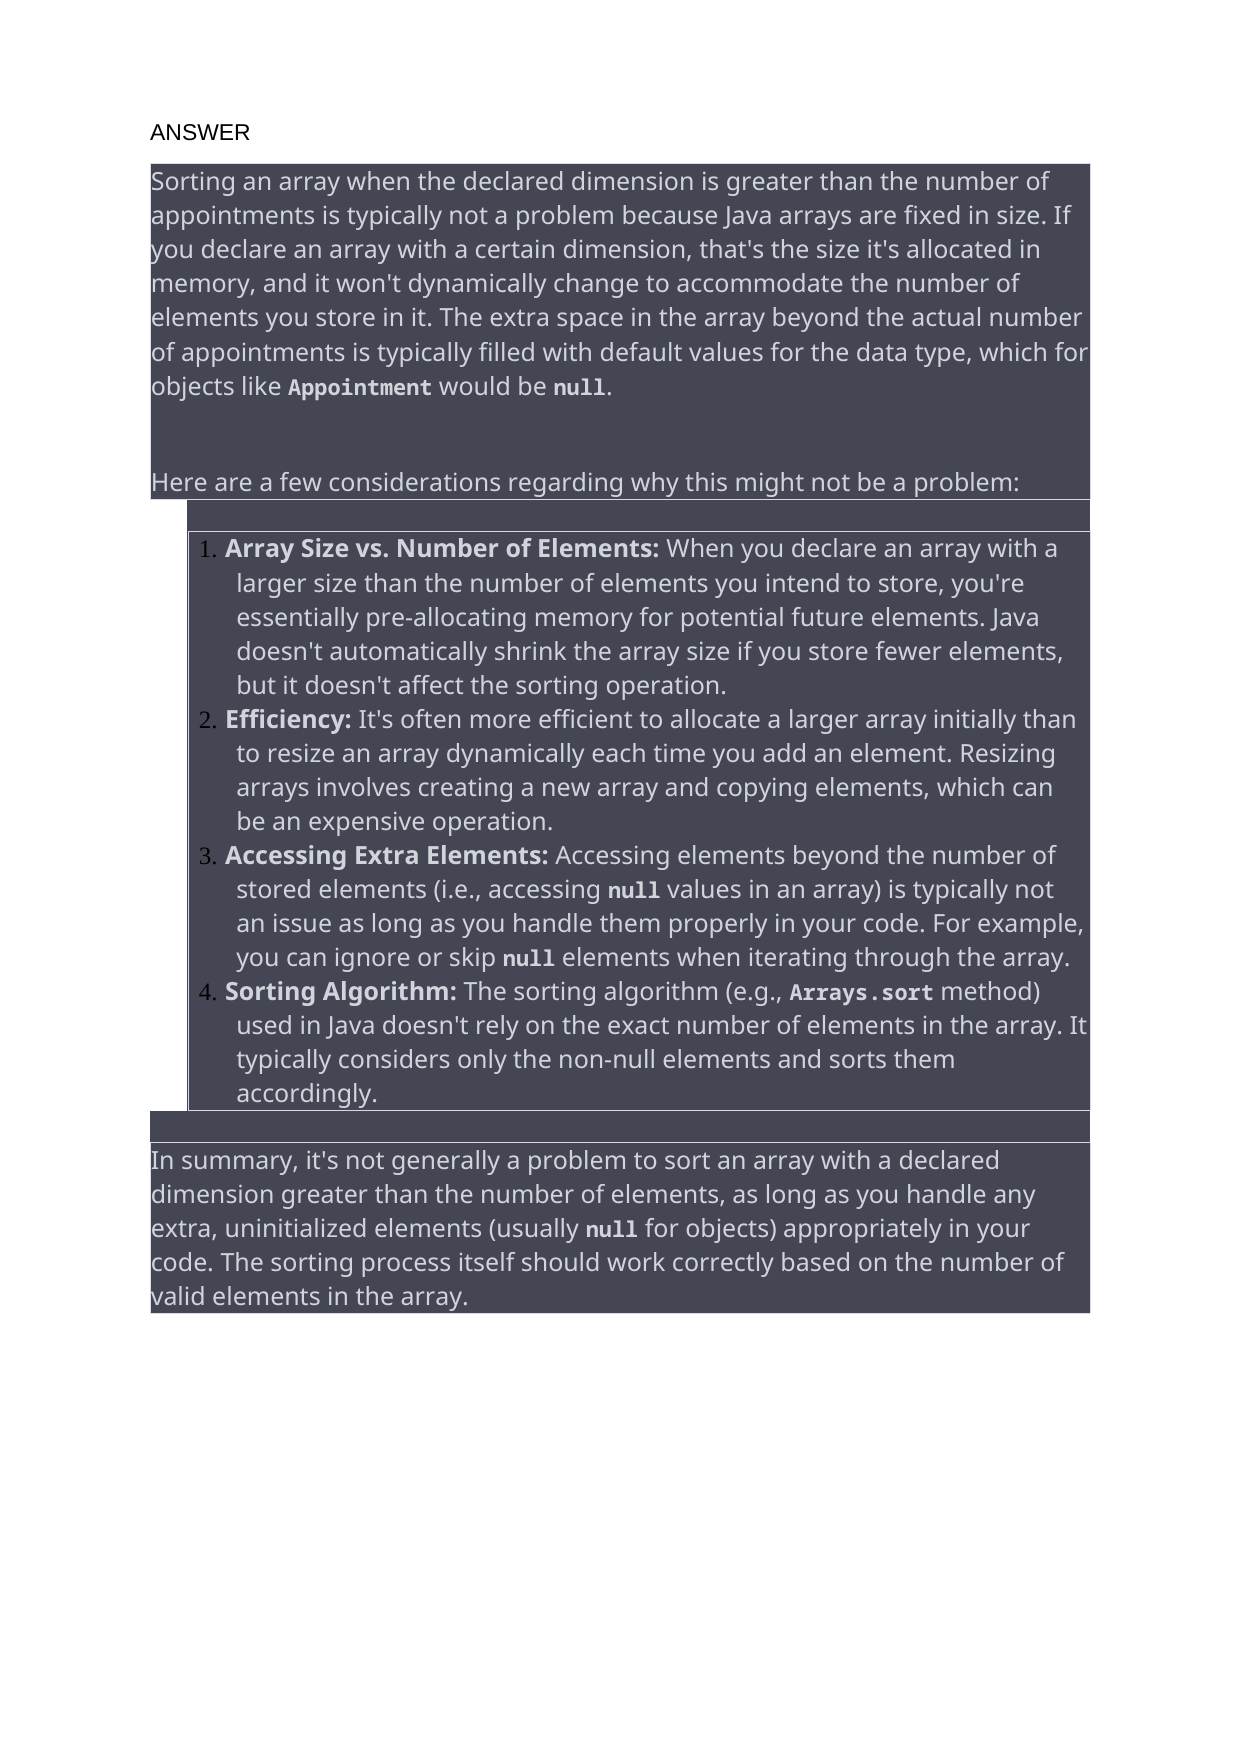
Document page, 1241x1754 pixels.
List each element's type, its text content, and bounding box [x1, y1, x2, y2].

text Here are a few considerations regarding why this might not be a problem: [151, 464, 1090, 499]
list Efficiency: It's often more efficient to allocate a larger array initially than to resize an array dynamically each time you add an element. Resizing arrays involves creating a new array and copying elements, which can be an expensive operation. [189, 701, 1090, 837]
list Array Size vs. Number of Elements: When you declare an array with a larger size than the number of elements you intend to store, you're essentially pre-allocating memory for potential future elements. Java doesn't automatically shrink the array size if you store fewer elements, but it doesn't affect the sorting operation. [189, 532, 1090, 701]
list Sorting Algorithm: The sorting algorithm (e.g., Arrays.sort method) used in Java doesn't rely on the exact number of elements in the array. It typically considers only the non-null elements and sorts them accordingly. [189, 973, 1090, 1110]
text ANSWER [150, 118, 1090, 145]
text Sorting an array when the declared dimension is greater than the number of appointments is typically not a problem because Java arrays are fixed in size. If you declare an array with a certain dimension, that's the size it's allocated in memory, and it won't dynamically change to accommodate the number of elements you store in it. The extra space in the array beyond the actual number of appointments is typically filled with default values for the data type, which for objects like Appointment would be null. [151, 164, 1090, 402]
text In summary, it's not generally a problem to sort an array with a declared dimension greater than the number of elements, as long as you handle any extra, uninitialized elements (usually null for objects) appropriately in your code. The sorting process itself should work correctly based on the number of valid elements in the array. [151, 1143, 1090, 1313]
list Accessing Extra Elements: Accessing elements beyond the number of stored elements (i.e., accessing null values in an array) is typically not an issue as long as you handle them properly in your code. For example, you can ignore or skip null elements when iterating through the array. [189, 837, 1090, 973]
